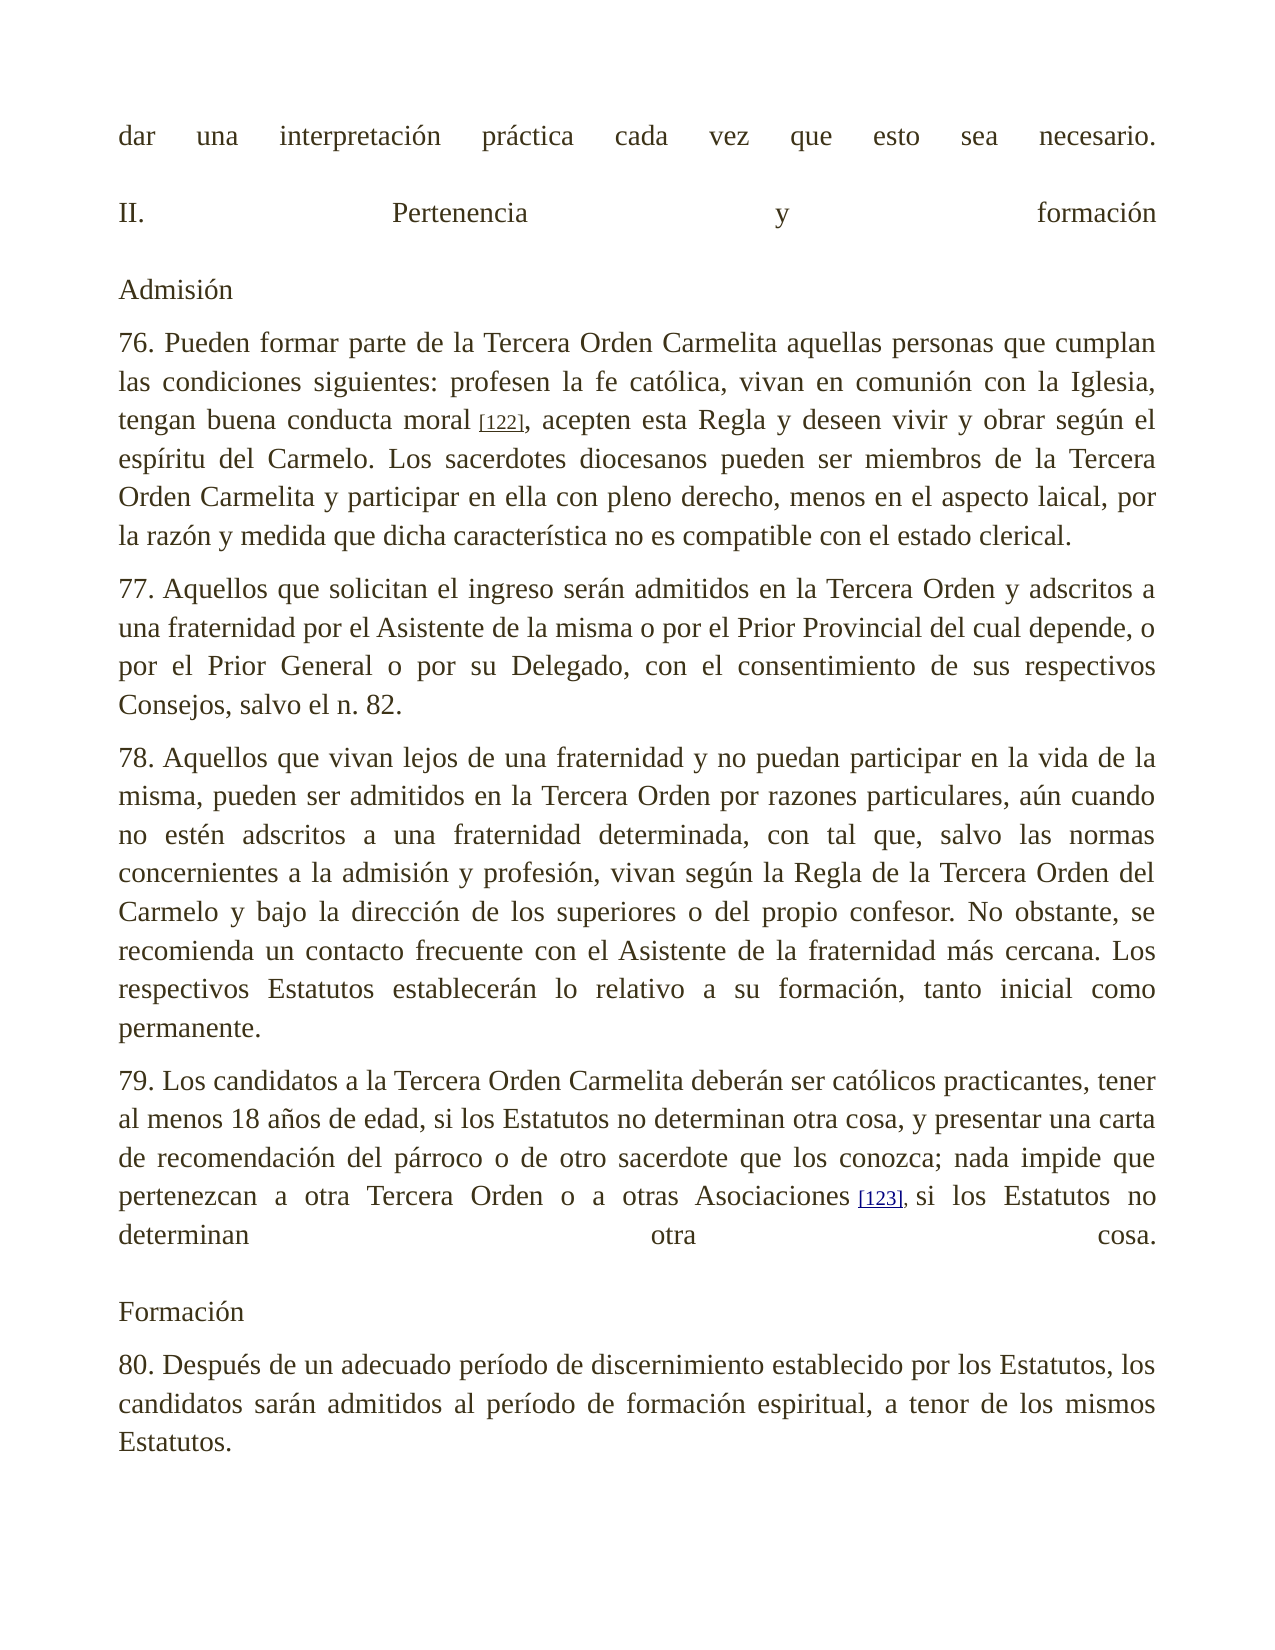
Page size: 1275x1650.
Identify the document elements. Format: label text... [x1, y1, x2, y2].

text 77. Aquellos que solicitan el ingreso serán admitidos en la Tercera Orden y adscritos a una fraternidad por el Asistente de la misma o por el Prior Provincial del cual depende, o por el Prior General o por su Delegado, con el consentimiento de sus respectivos Consejos, salvo el n. 82. [118, 571, 1157, 720]
text 76. Pueden formar parte de la Tercera Orden Carmelita aquellas personas que cumplan las condiciones siguientes: profesen la fe católica, vivan en comunión con la Iglesia, tengan buena conducta moral [122], acepten esta Regla y deseen vivir y obrar según el espíritu del Carmelo. Los sacerdotes diocesanos pueden ser miembros de la Tercera Orden Carmelita y participar en ella con pleno derecho, menos en el aspecto laical, por la razón y medida que dicha característica no es compatible con el estado clerical. [118, 325, 1157, 552]
text dar una interpretación práctica cada vez que esto sea necesario. II. Pertenencia y formación Admisión [118, 118, 1157, 306]
text 80. Después de un adecuado período de discernimiento establecido por los Estatutos, los candidatos sarán admitidos al período de formación espiritual, a tenor de los mismos Estatutos. [118, 1347, 1157, 1458]
text 78. Aquellos que vivan lejos de una fraternidad y no puedan participar en la vida de la misma, pueden ser admitidos en la Tercera Orden por razones particulares, aún cuando no estén adscritos a una fraternidad determinada, con tal que, salvo las normas concernientes a la admisión y profesión, vivan según la Regla de la Tercera Orden del Carmelo y bajo la dirección de los superiores o del propio confesor. No obstante, se recomienda un contacto frecuente con el Asistente de la fraternidad más cercana. Los respectivos Estatutos establecerán lo relativo a su formación, tanto inicial como permanente. [118, 740, 1157, 1043]
text 79. Los candidatos a la Tercera Orden Carmelita deberán ser católicos practicantes, tener al menos 18 años de edad, si los Estatutos no determinan otra cosa, y presentar una carta de recomendación del párroco o de otro sacerdote que los conozca; nada impide que pertenezcan a otra Tercera Orden o a otras Asociaciones [123], si los Estatutos no determinan otra cosa. Formación [118, 1063, 1157, 1328]
